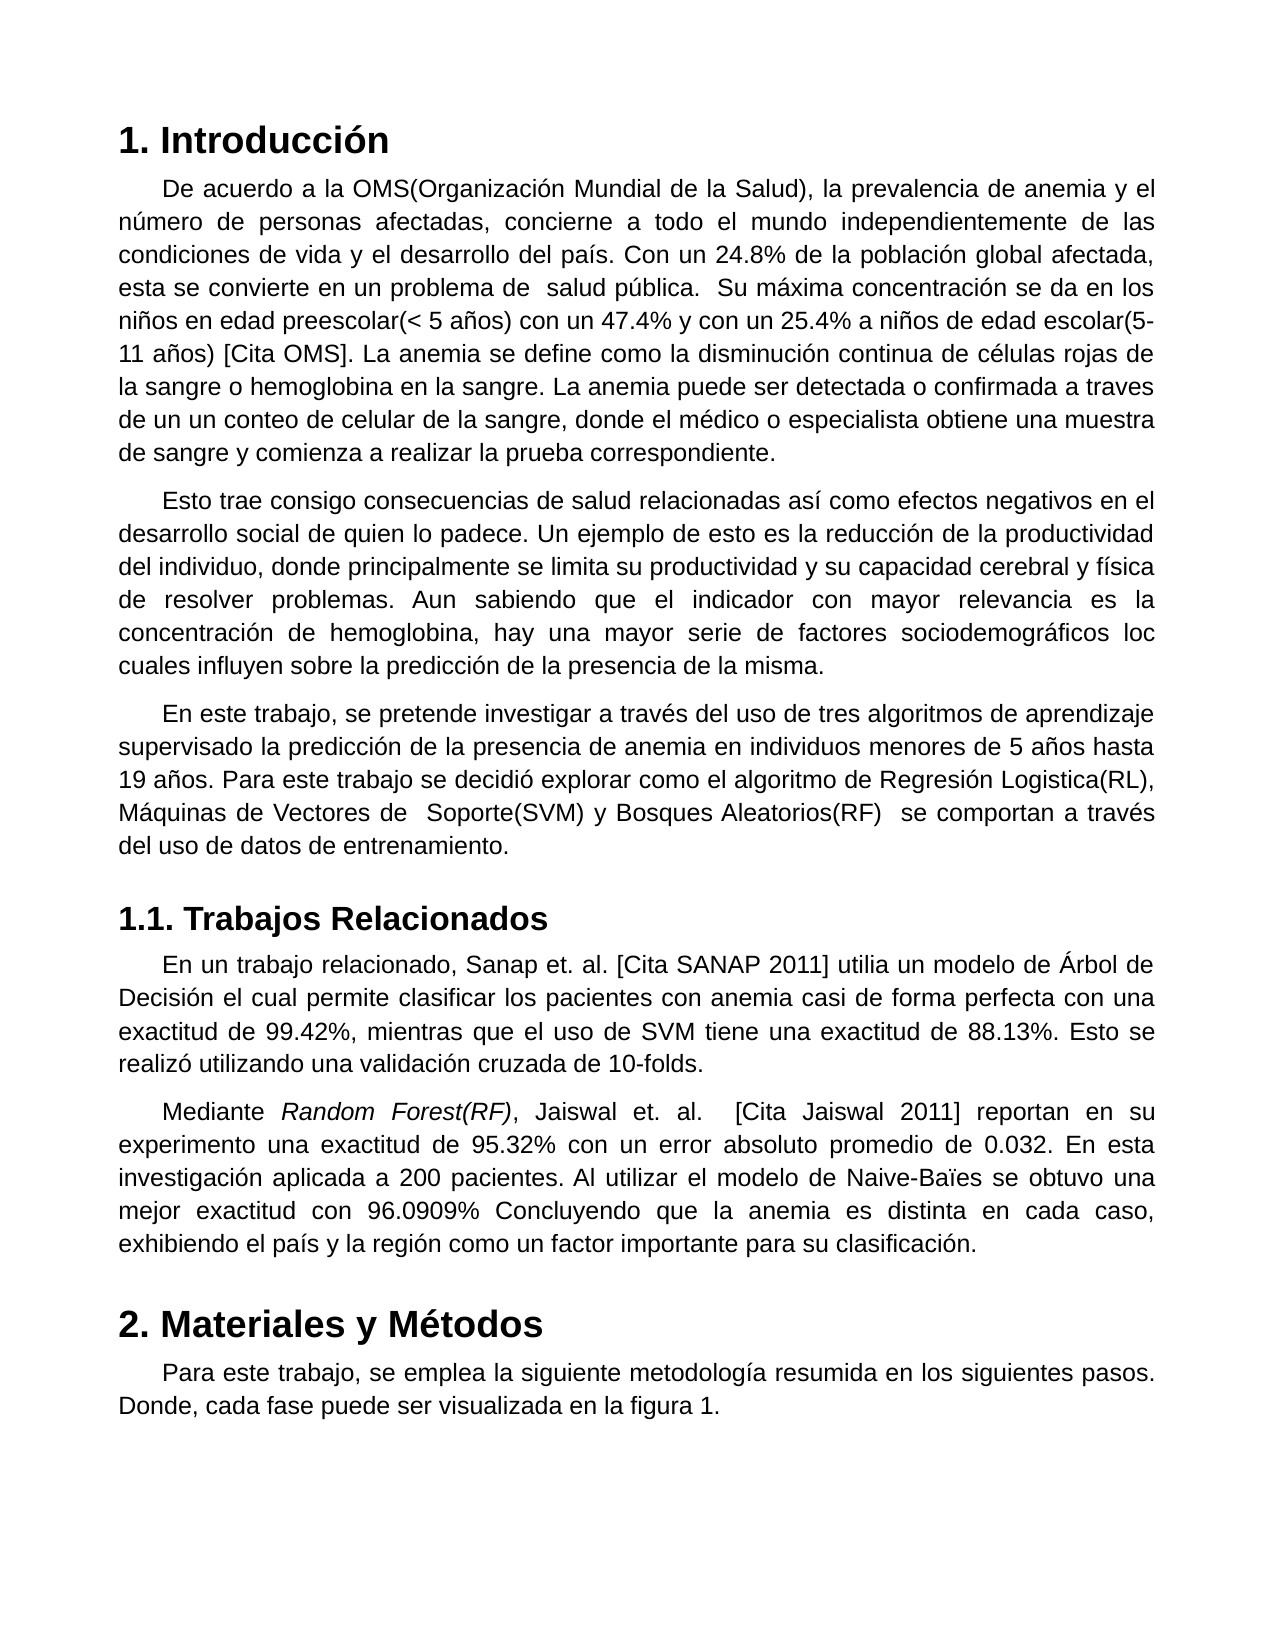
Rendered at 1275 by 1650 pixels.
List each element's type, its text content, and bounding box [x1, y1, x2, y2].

text Esto trae consigo consecuencias de salud relacionadas así como efectos negativos en el desarrollo social de quien lo padece. Un ejemplo de esto es la reducción de la productividad del individuo, donde principalmente se limita su productividad y su capacidad cerebral y física de resolver problemas. Aun sabiendo que el indicador con mayor relevancia es la concentración de hemoglobina, hay una mayor serie de factores sociodemográficos loc cuales influyen sobre la predicción de la presencia de la misma. [118, 486, 1157, 680]
text En un trabajo relacionado, Sanap et. al. [Cita SANAP 2011] utilia un modelo de Árbol de Decisión el cual permite clasificar los pacientes con anemia casi de forma perfecta con una exactitud de 99.42%, mientras que el uso de SVM tiene una exactitud de 88.13%. Esto se realizó utilizando una validación cruzada de 10-folds. [118, 950, 1157, 1078]
text Para este trabajo, se emplea la siguiente metodología resumida en los siguientes pasos. Donde, cada fase puede ser visualizada en la figura 1. [118, 1358, 1157, 1420]
text En este trabajo, se pretende investigar a través del uso de tres algoritmos de aprendizaje supervisado la predicción de la presencia de anemia en individuos menores de 5 años hasta 19 años. Para este trabajo se decidió explorar como el algoritmo de Regresión Logistica(RL), Máquinas de Vectores de Soporte(SVM) y Bosques Aleatorios(RF) se comportan a través del uso de datos de entrenamiento. [118, 699, 1157, 859]
text De acuerdo a la OMS(Organización Mundial de la Salud), la prevalencia de anemia y el número de personas afectadas, concierne a todo el mundo independientemente de las condiciones de vida y el desarrollo del país. Con un 24.8% de la población global afectada, esta se convierte en un problema de salud pública. Su máxima concentración se da en los niños en edad preescolar(< 5 años) con un 47.4% y con un 25.4% a niños de edad escolar(5-11 años) [Cita OMS]. La anemia se define como la disminución continua de células rojas de la sangre o hemoglobina en la sangre. La anemia puede ser detectada o confirmada a traves de un un conteo de celular de la sangre, donde el médico o especialista obtiene una muestra de sangre y comienza a realizar la prueba correspondiente. [118, 174, 1157, 467]
text Mediante Random Forest(RF), Jaiswal et. al. [Cita Jaiswal 2011] reportan en su experimento una exactitud de 95.32% con un error absoluto promedio de 0.032. En esta investigación aplicada a 200 pacientes. Al utilizar el modelo de Naive-Baïes se obtuvo una mejor exactitud con 96.0909% Concluyendo que la anemia es distinta en cada caso, exhibiendo el país y la región como un factor importante para su clasificación. [118, 1097, 1157, 1258]
subtitle 2. Materiales y Métodos [118, 1302, 1157, 1345]
subtitle 1. Introducción [118, 118, 1157, 162]
subtitle 1.1. Trabajos Relacionados [118, 899, 1157, 938]
